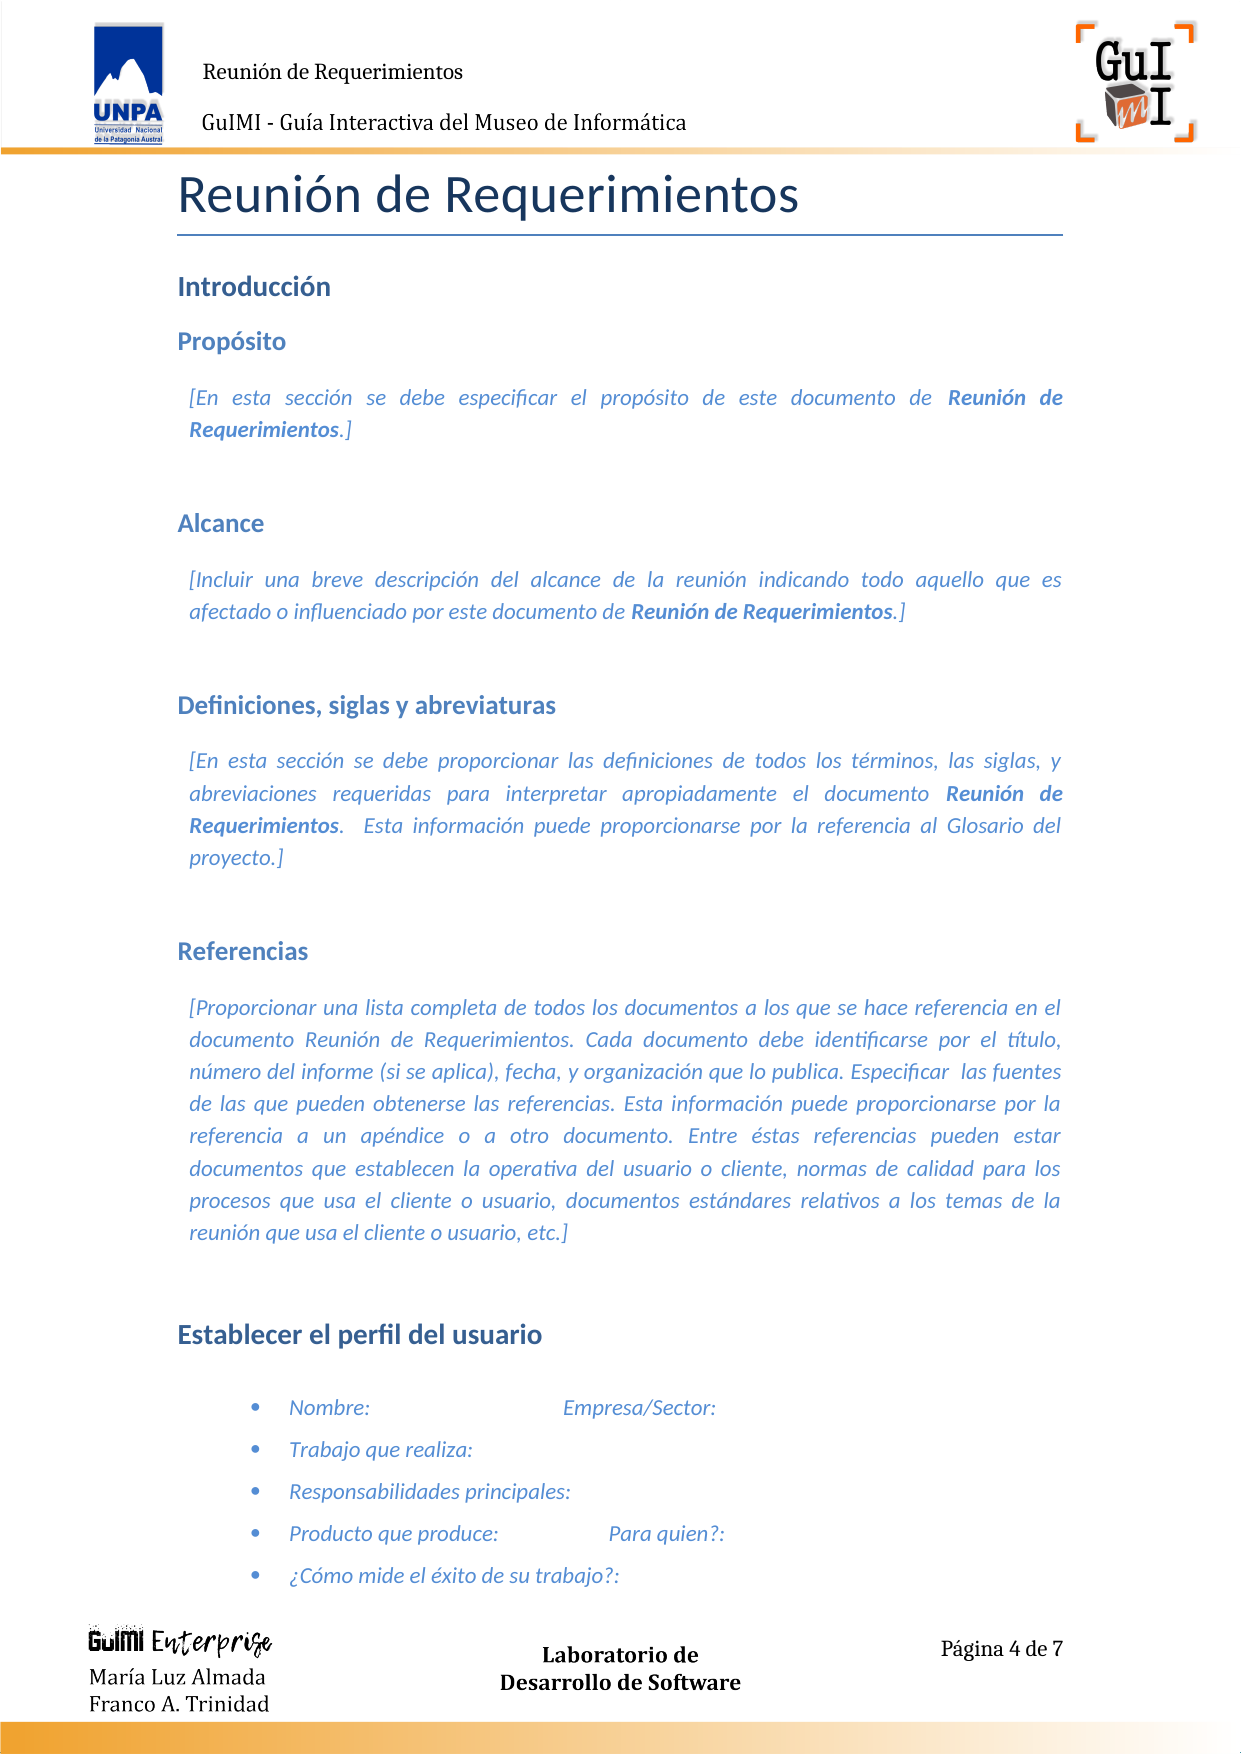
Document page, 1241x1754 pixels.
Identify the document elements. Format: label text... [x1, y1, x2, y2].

text Propósito [177, 324, 1063, 357]
list Nombre: Empresa/Sector: [251, 1393, 1063, 1421]
list Trabajo que realiza: [251, 1435, 1063, 1463]
picture [0, 0, 1241, 155]
text [En esta sección se debe especificar el propósito de este documento de Reunión de Requerimientos.] [188, 383, 1063, 443]
text [Incluir una breve descripción del alcance de la reunión indicando todo aquello que es afectado o influenciado por este documento de Reunión de Requerimientos.] [188, 565, 1063, 625]
text Alcance [177, 468, 1063, 539]
list ¿Cómo mide el éxito de su trabajo?: [251, 1561, 1063, 1589]
text Introducción [177, 268, 1063, 303]
list Responsabilidades principales: [251, 1477, 1063, 1505]
list Producto que produce: Para quien?: [251, 1519, 1063, 1547]
text Referencias [177, 896, 1063, 967]
text [Proporcionar una lista completa de todos los documentos a los que se hace referencia en el documento Reunión de Requerimientos. Cada documento debe identificarse por el título, número del informe (si se aplica), fecha, y organización que lo publica. Especificar las fuentes de las que pueden obtenerse las referencias. Esta información puede proporcionarse por la referencia a un apéndice o a otro documento. Entre éstas referencias pueden estar documentos que establecen la operativa del usuario o cliente, normas de calidad para los procesos que usa el cliente o usuario, documentos estándares relativos a los temas de la reunión que usa el cliente o usuario, etc.] [188, 993, 1063, 1246]
text Definiciones, siglas y abreviaturas [177, 650, 1063, 721]
picture [0, 1613, 1241, 1754]
text [En esta sección se debe proporcionar las definiciones de todos los términos, las siglas, y abreviaciones requeridas para interpretar apropiadamente el documento Reunión de Requerimientos. Esta información puede proporcionarse por la referencia al Glosario del proyecto.] [188, 747, 1063, 871]
text Reunión de Requerimientos [177, 160, 1063, 234]
text Establecer el perfil del usuario [177, 1316, 1063, 1387]
